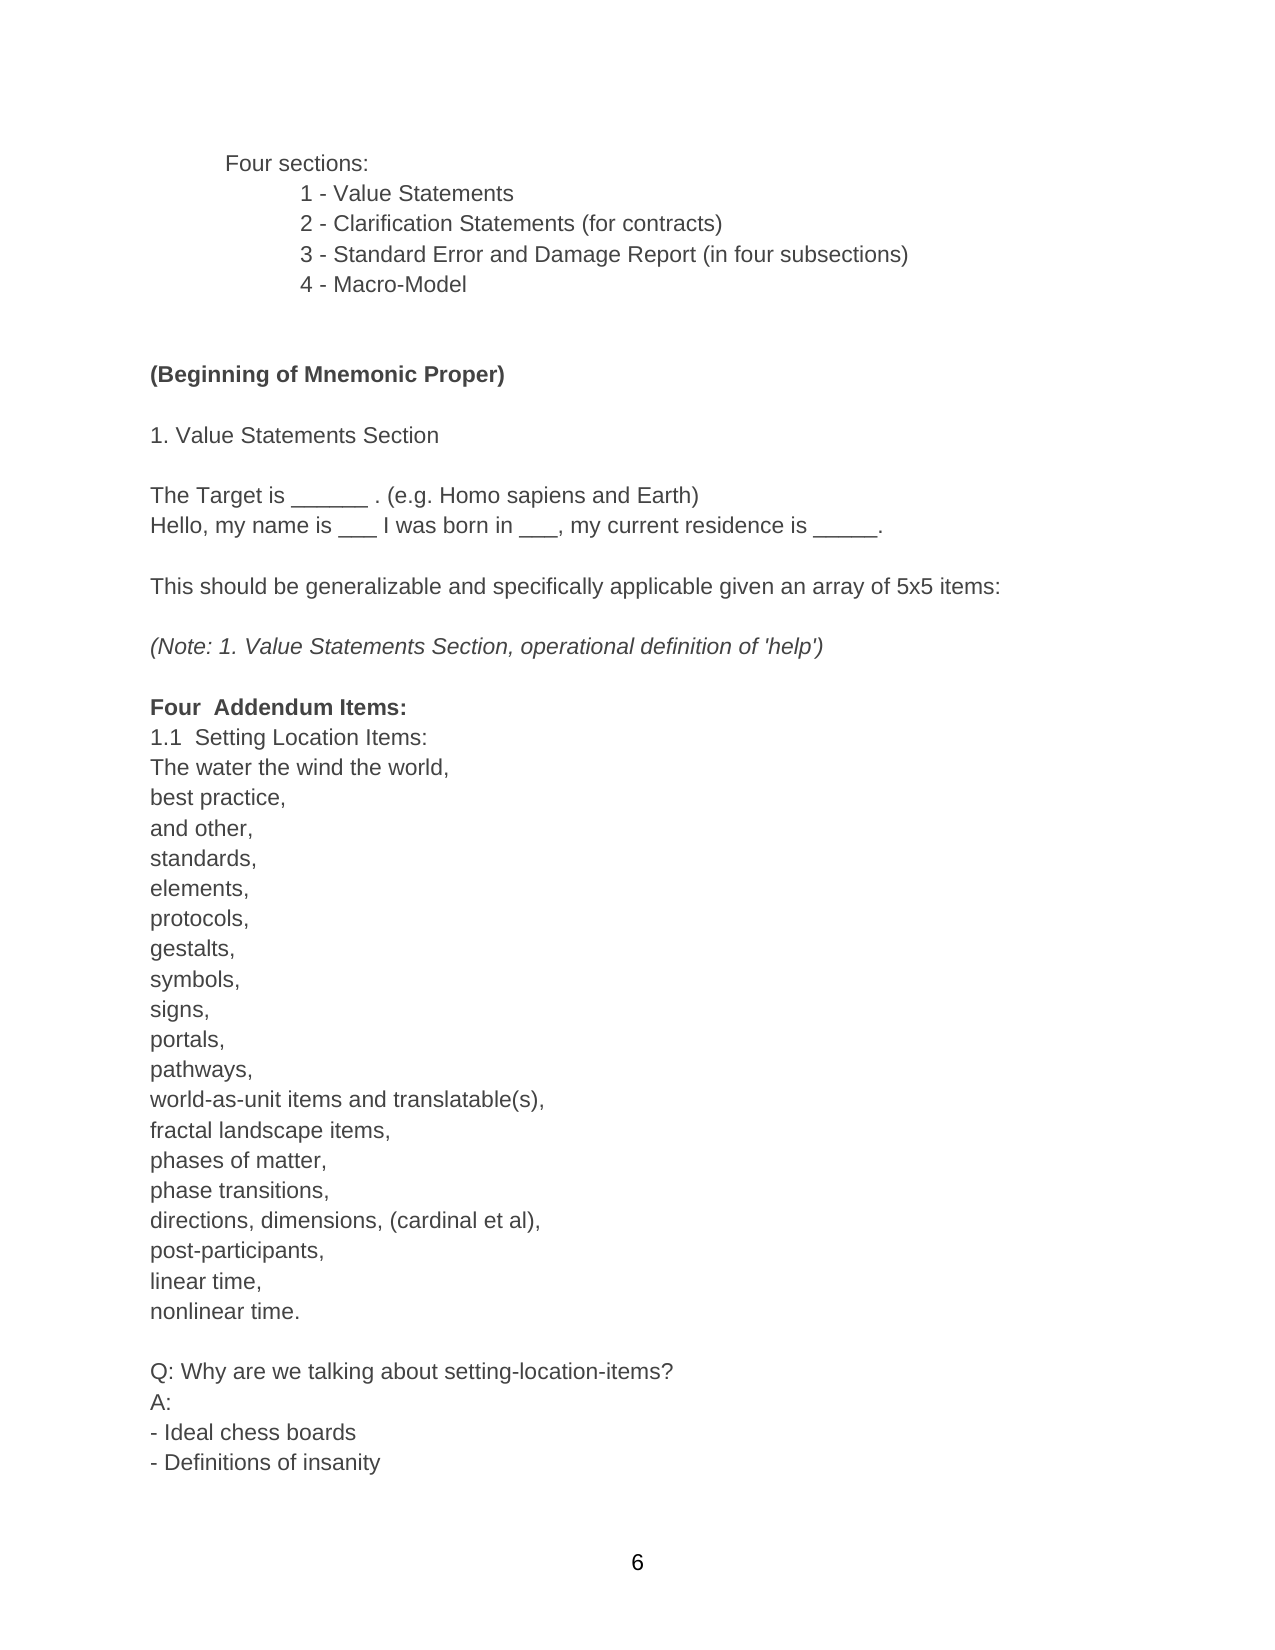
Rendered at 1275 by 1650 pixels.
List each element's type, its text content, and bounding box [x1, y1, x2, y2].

text A: [150, 1388, 1125, 1415]
text directions, dimensions, (cardinal et al), [150, 1207, 1125, 1234]
text world-as-unit items and translatable(s), [150, 1086, 1125, 1113]
text best practice, [150, 784, 1125, 811]
text gestalts, [150, 935, 1125, 962]
text fractal landscape items, [150, 1117, 1125, 1143]
text 1. Value Statements Section [150, 422, 1125, 448]
text This should be generalizable and specifically applicable given an array of 5x5 items: [150, 573, 1125, 599]
text and other, [150, 814, 1125, 841]
text nonlinear time. [150, 1298, 1125, 1324]
text Hello, my name is ___ I was born in ___, my current residence is _____. [150, 512, 1125, 539]
text phase transitions, [150, 1177, 1125, 1203]
text pathways, [150, 1056, 1125, 1083]
text signs, [150, 996, 1125, 1022]
text protocols, [150, 905, 1125, 932]
text (Note: 1. Value Statements Section, operational definition of 'help') [150, 633, 1125, 660]
text 3 - Standard Error and Damage Report (in four subsections) [300, 241, 1125, 267]
text - Ideal chess boards [150, 1419, 1125, 1445]
text The Target is ______ . (e.g. Homo sapiens and Earth) [150, 482, 1125, 509]
text 1.1 Setting Location Items: [150, 724, 1125, 750]
text - Definitions of insanity [150, 1449, 1125, 1475]
text Four Addendum Items: [150, 694, 1125, 720]
text The water the wind the world, [150, 754, 1125, 781]
text symbols, [150, 966, 1125, 992]
text 1 - Value Statements [300, 180, 1125, 207]
text standards, [150, 845, 1125, 871]
text linear time, [150, 1268, 1125, 1294]
text post-participants, [150, 1237, 1125, 1264]
text Q: Why are we talking about setting-location-items? [150, 1358, 1125, 1385]
text phases of matter, [150, 1147, 1125, 1173]
text (Beginning of Mnemonic Proper) [150, 361, 1125, 388]
text elements, [150, 875, 1125, 901]
text portals, [150, 1026, 1125, 1052]
text 4 - Macro-Model [300, 271, 1125, 297]
text 2 - Clarification Statements (for contracts) [300, 210, 1125, 237]
text Four sections: [225, 150, 1125, 176]
